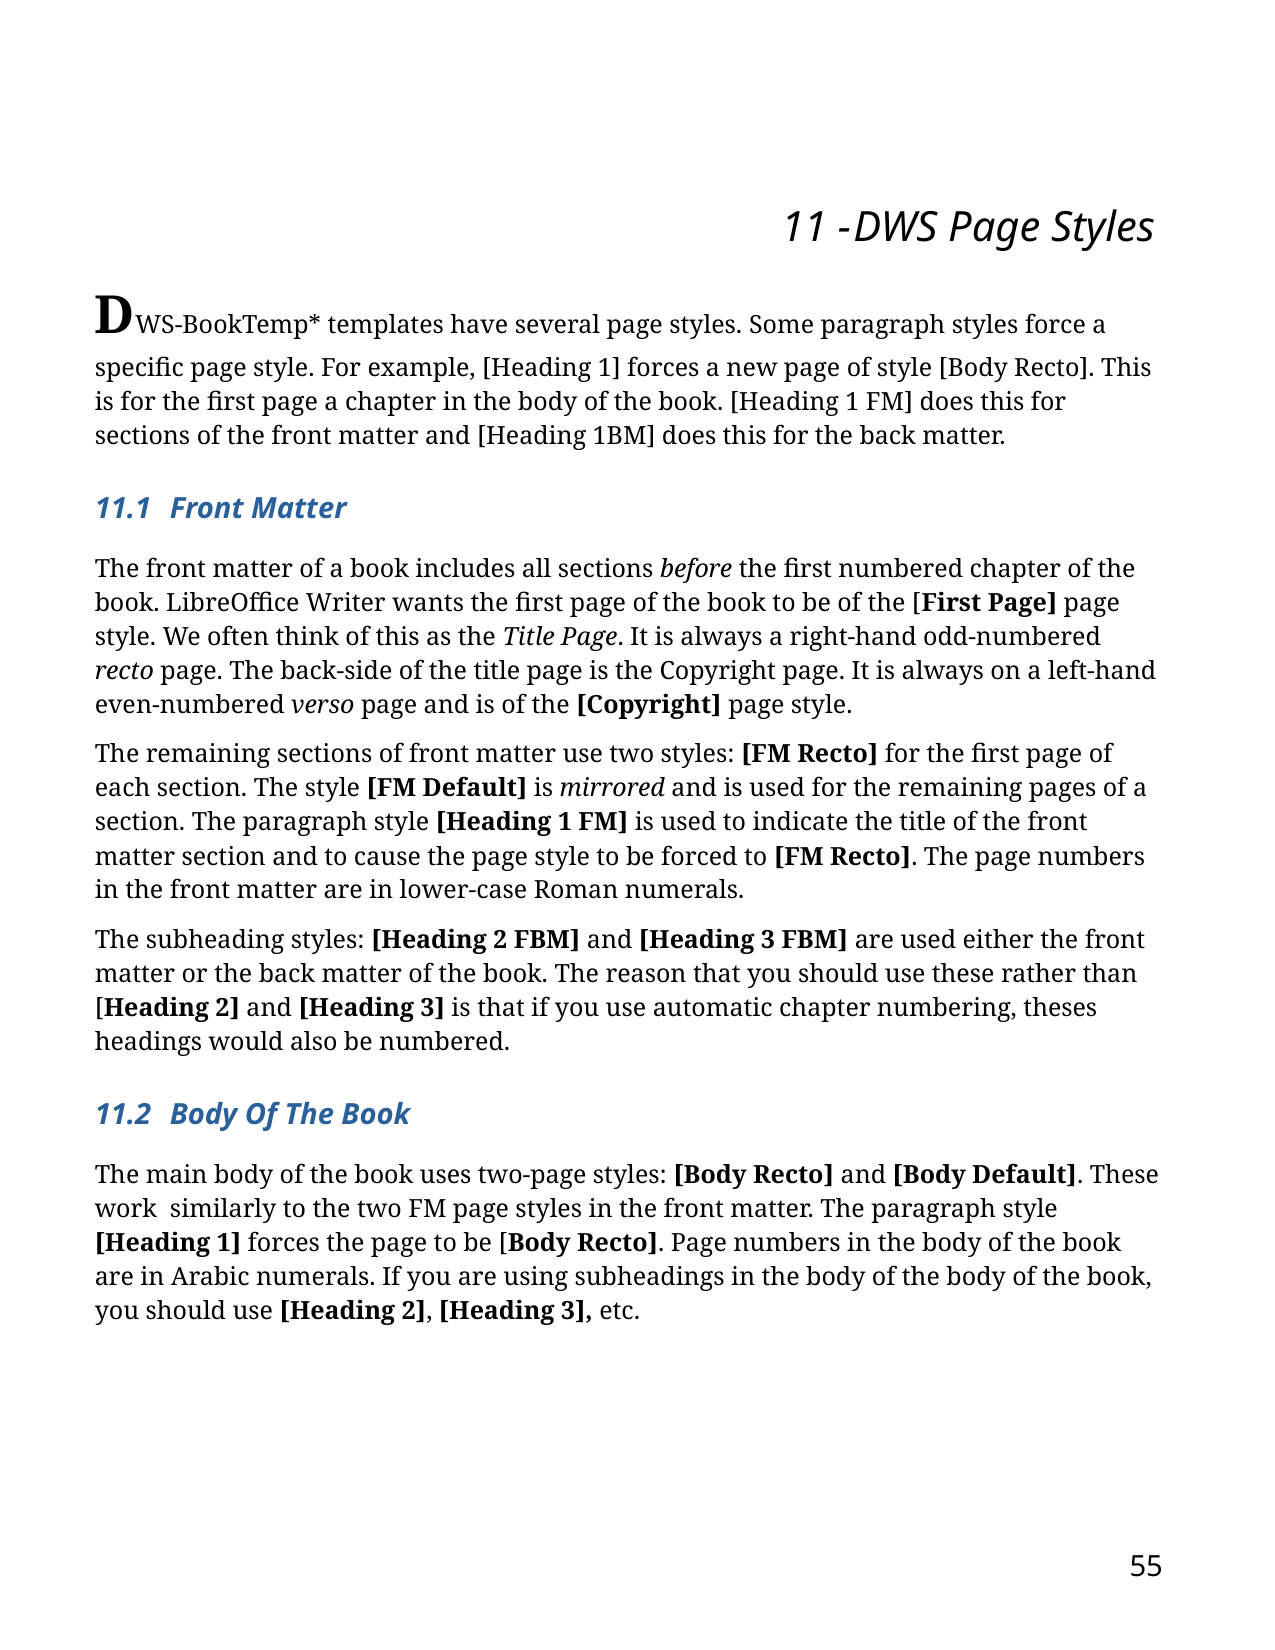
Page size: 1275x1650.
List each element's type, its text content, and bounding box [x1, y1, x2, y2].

text The front matter of a book includes all sections before the first numbered chapter of the book. LibreOffice Writer wants the first page of the book to be of the [First Page] page style. We often think of this as the Title Page. It is always a right-hand odd-numbered recto page. The back-side of the title page is the Copyright page. It is always on a left-hand even-numbered verso page and is of the [Copyright] page style. [94, 551, 1162, 721]
subtitle Front Matter [94, 487, 1162, 527]
text DWS-BookTemp* templates have several page styles. Some paragraph styles force a specific page style. For example, [Heading 1] forces a new page of style [Body Recto]. This is for the first page a chapter in the body of the book. [Heading 1 FM] does this for sections of the front matter and [Heading 1BM] does this for the back matter. [94, 278, 1162, 452]
subtitle DWS Page Styles [94, 194, 1162, 257]
text The subheading styles: [Heading 2 FBM] and [Heading 3 FBM] are used either the front matter or the back matter of the book. The reason that you should use these rather than [Heading 2] and [Heading 3] is that if you use automatic chapter numbering, theses headings would also be numbered. [94, 921, 1162, 1057]
text The remaining sections of front matter use two styles: [FM Recto] for the first page of each section. The style [FM Default] is mirrored and is used for the remaining pages of a section. The paragraph style [Heading 1 FM] is used to indicate the title of the front matter section and to cause the page style to be forced to [FM Recto]. The page numbers in the front matter are in lower-case Roman numerals. [94, 736, 1162, 906]
subtitle Body of the Book [94, 1093, 1162, 1133]
text The main body of the book uses two-page styles: [Body Recto] and [Body Default]. These work similarly to the two FM page styles in the front matter. The paragraph style [Heading 1] forces the page to be [Body Recto]. Page numbers in the body of the book are in Arabic numerals. If you are using subheadings in the body of the body of the book, you should use [Heading 2], [Heading 3], etc. [94, 1157, 1162, 1327]
